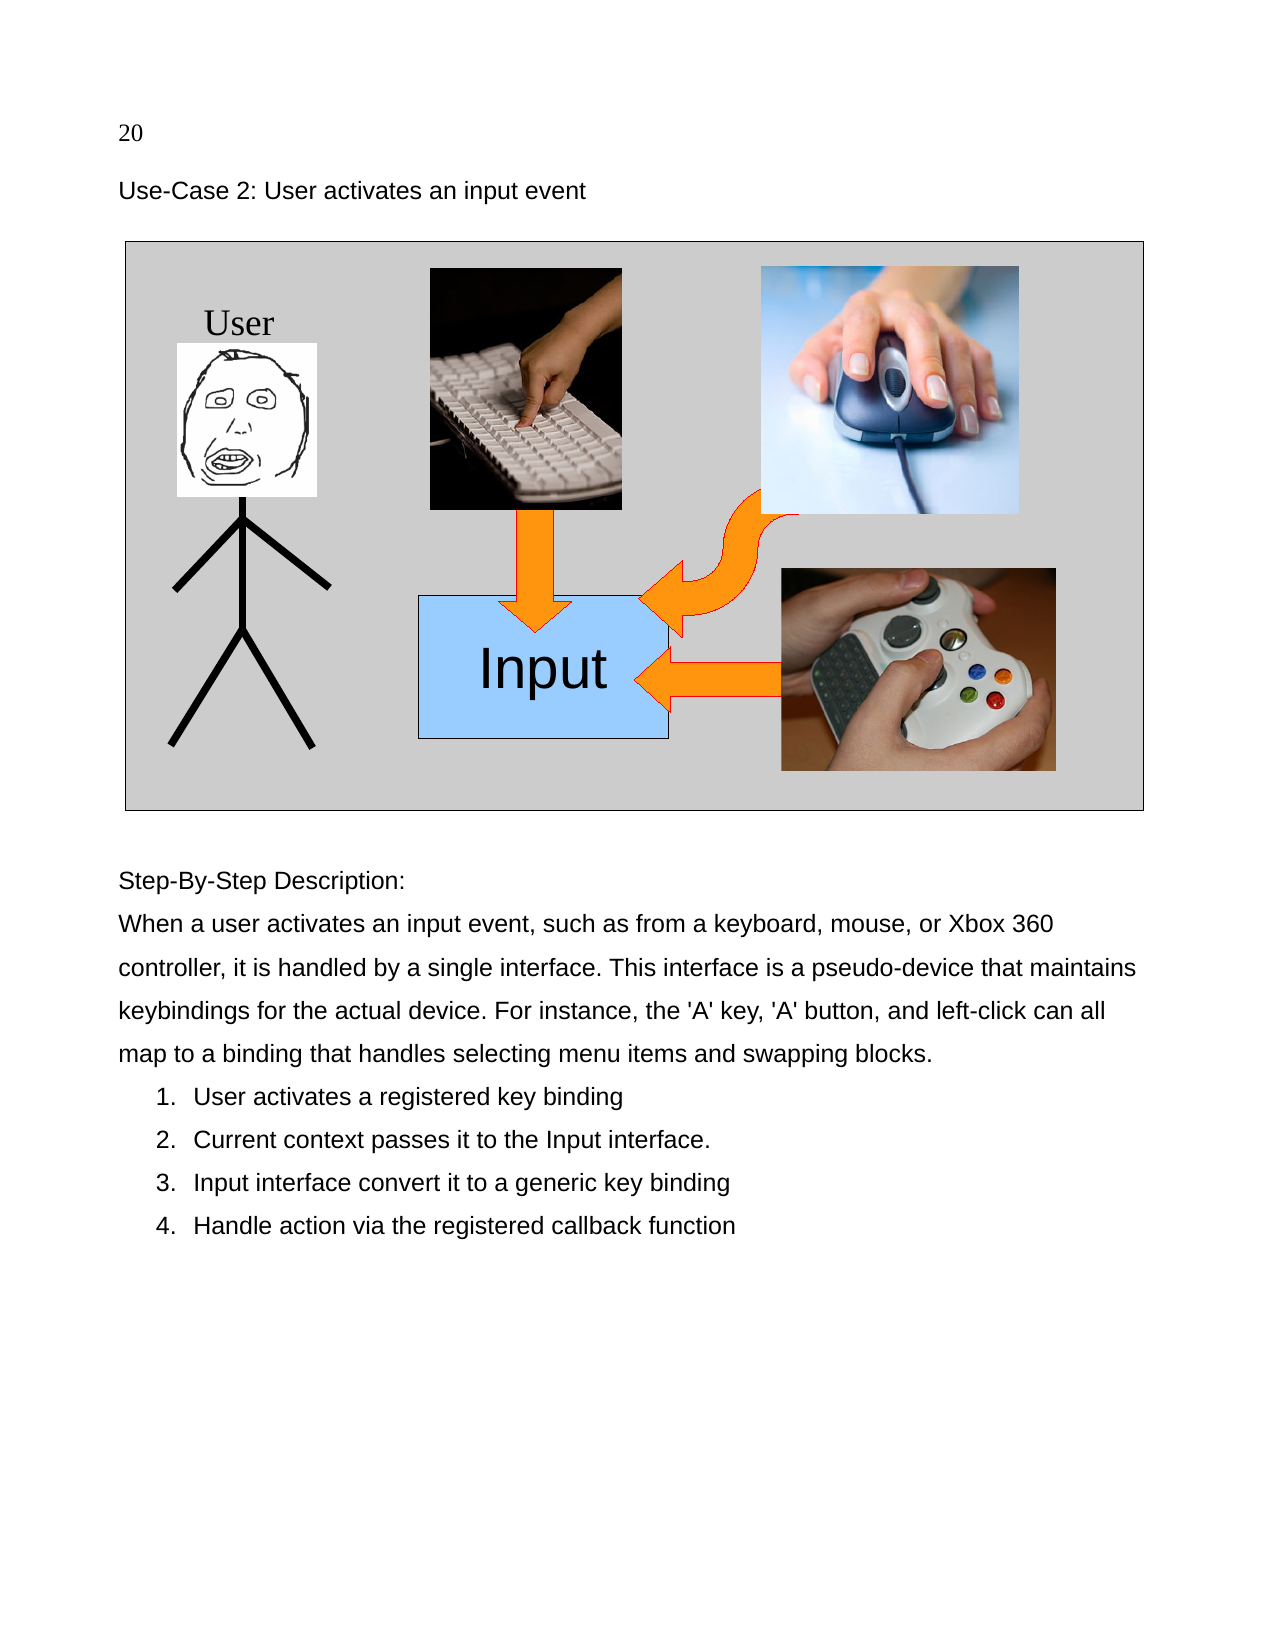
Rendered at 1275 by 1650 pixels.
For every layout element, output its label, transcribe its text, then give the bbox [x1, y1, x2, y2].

picture [430, 268, 622, 510]
text When a user activates an input event, such as from a keyboard, mouse, or Xbox 360 controller, it is handled by a single interface. This interface is a pseudo-device that maintains keybindings for the actual device. For instance, the 'A' key, 'A' button, and left-click can all map to a binding that handles selecting menu items and swapping blocks. [118, 909, 1157, 1068]
picture [177, 343, 317, 497]
list Handle action via the registered callback function [156, 1211, 1157, 1240]
text Step-By-Step Description: [118, 866, 1157, 895]
list Current context passes it to the Input interface. [156, 1125, 1157, 1154]
list Input interface convert it to a generic key binding [156, 1168, 1157, 1197]
picture [761, 266, 1019, 514]
list User activates a registered key binding [156, 1082, 1157, 1111]
picture [781, 568, 1056, 771]
text Use-Case 2: User activates an input event [118, 176, 1157, 205]
